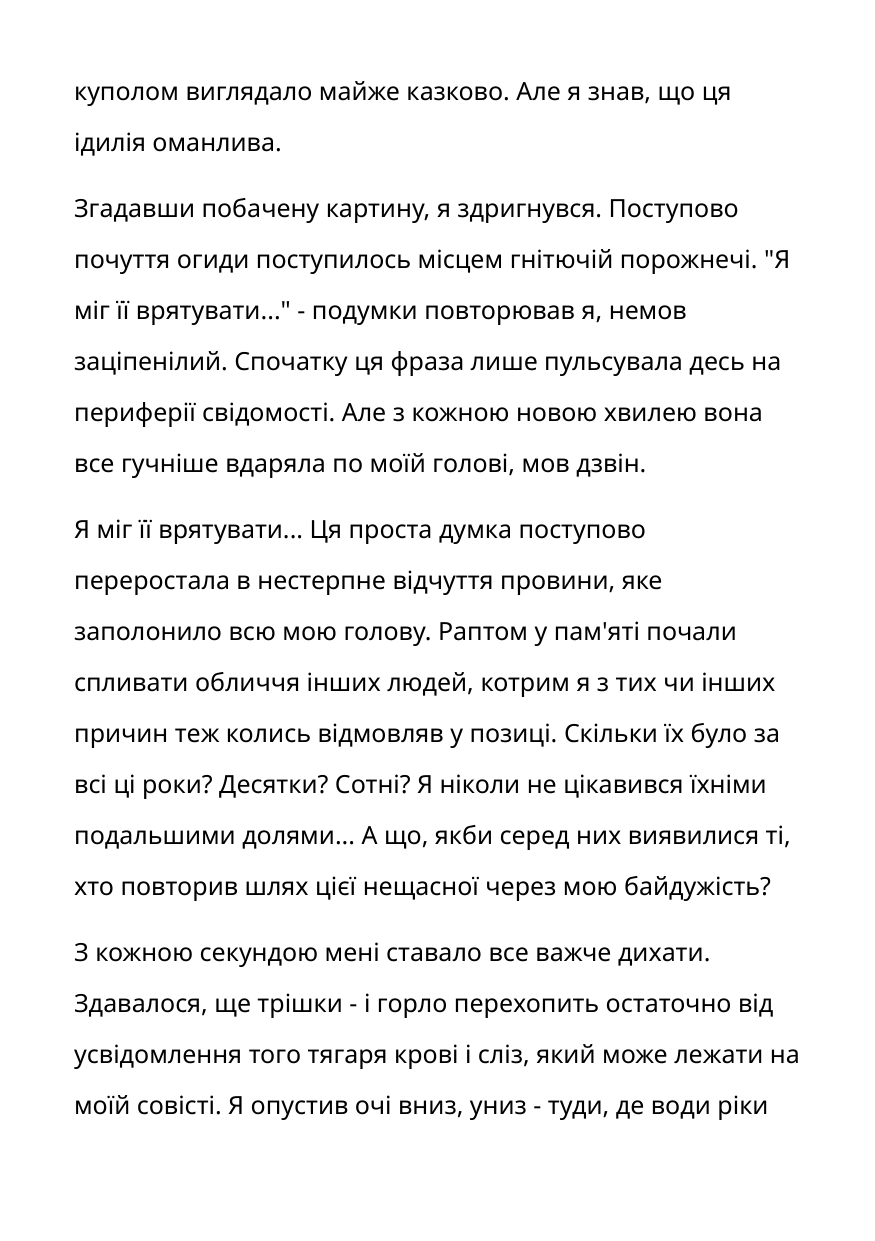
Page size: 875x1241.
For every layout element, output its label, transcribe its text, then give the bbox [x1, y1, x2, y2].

text куполом виглядало майже казково. Але я знав, що ця ідилія оманлива. [74, 74, 800, 159]
text Згадавши побачену картину, я здригнувся. Поступово почуття огиди поступилось місцем гнітючій порожнечі. "Я міг її врятувати..." - подумки повторював я, немов заціпенілий. Спочатку ця фраза лише пульсувала десь на периферії свідомості. Але з кожною новою хвилею вона все гучніше вдаряла по моїй голові, мов дзвін. [74, 191, 800, 480]
text Я міг її врятувати... Ця проста думка поступово переростала в нестерпне відчуття провини, яке заполонило всю мою голову. Раптом у пам'яті почали спливати обличчя інших людей, котрим я з тих чи інших причин теж колись відмовляв у позиці. Скільки їх було за всі ці роки? Десятки? Сотні? Я ніколи не цікавився їхніми подальшими долями... А що, якби серед них виявилися ті, хто повторив шлях цієї нещасної через мою байдужість? [74, 511, 800, 903]
text З кожною секундою мені ставало все важче дихати. Здавалося, ще трішки - і горло перехопить остаточно від усвідомлення того тягаря крові і сліз, який може лежати на моїй совісті. Я опустив очі вниз, униз - туди, де води ріки [74, 934, 800, 1121]
